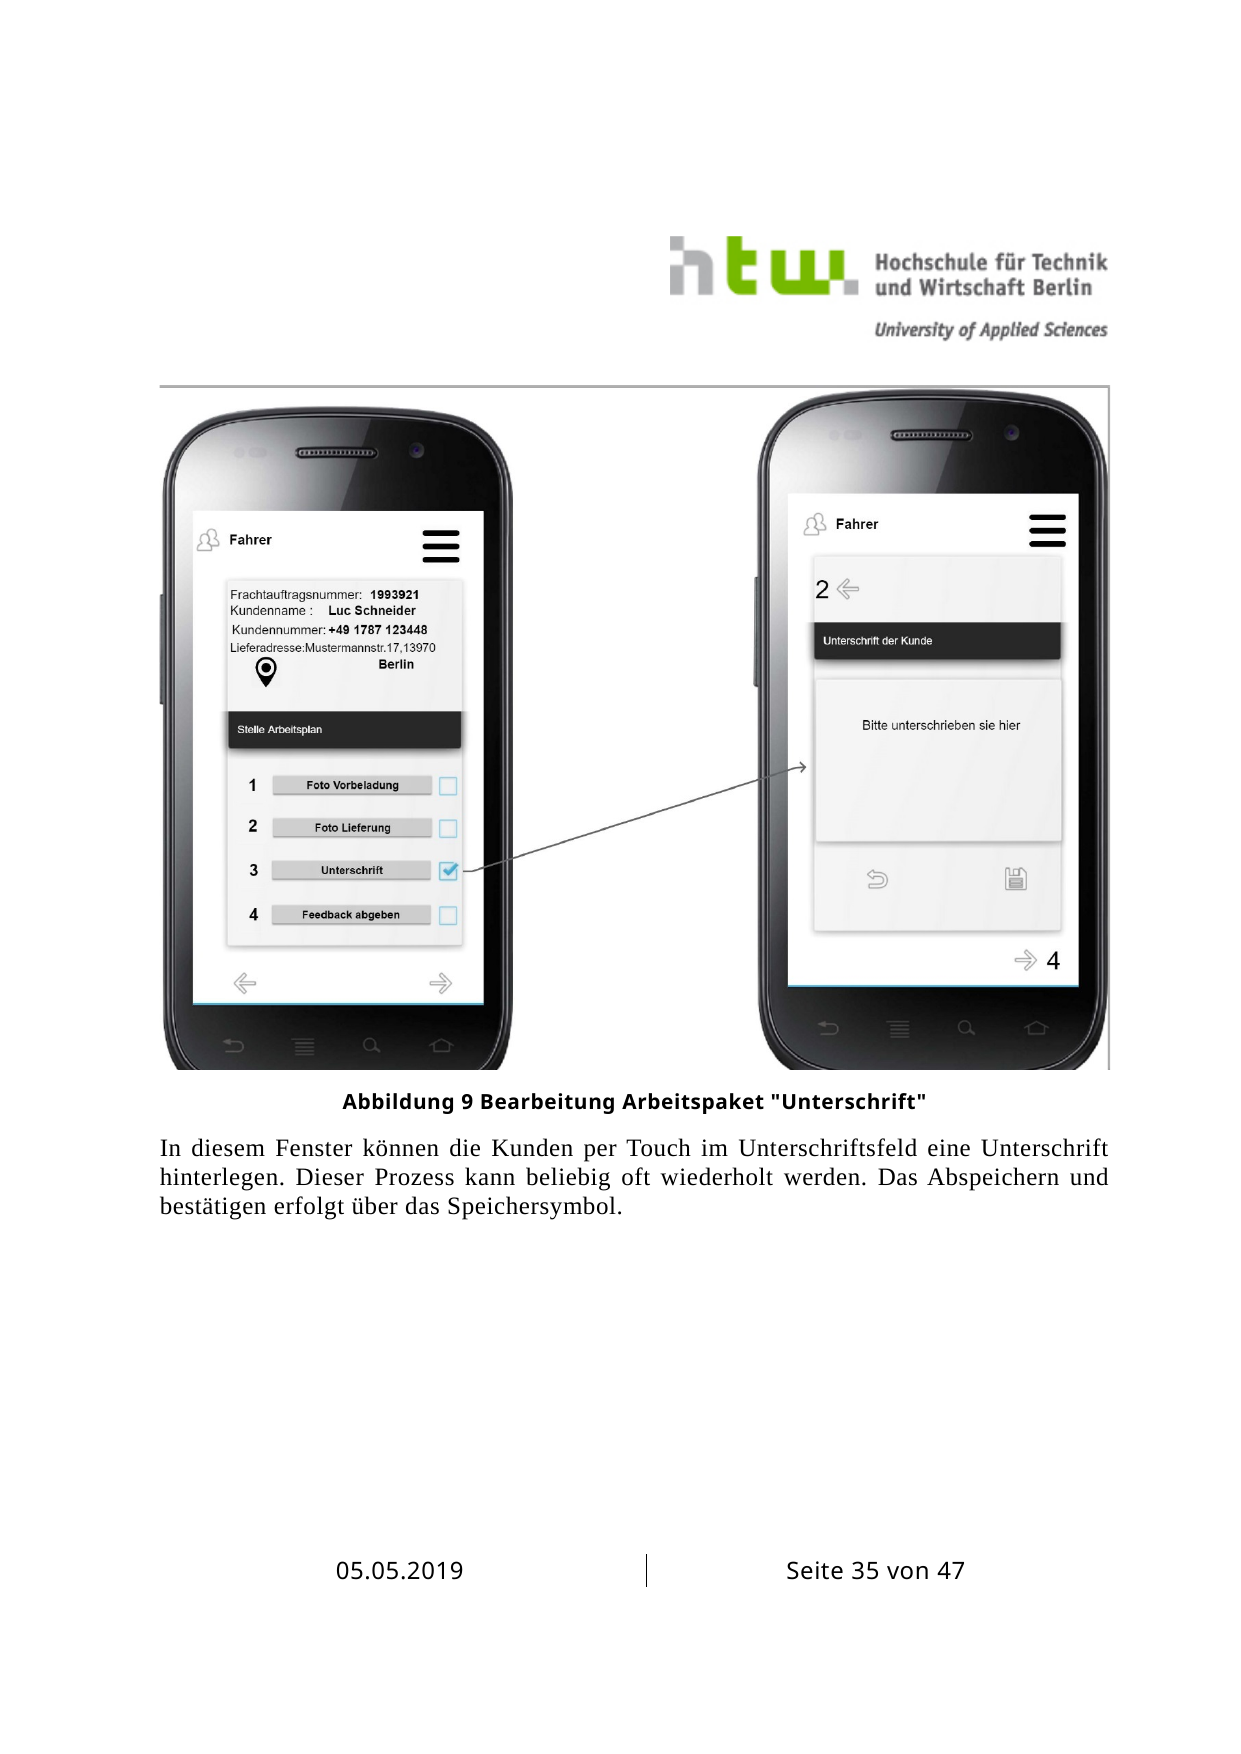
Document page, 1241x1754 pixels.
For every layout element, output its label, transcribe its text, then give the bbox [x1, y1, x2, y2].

text In diesem Fenster können die Kunden per Touch im Unterschriftsfeld eine Unterschrift hinterlegen. Dieser Prozess kann beliebig oft wiederholt werden. Das Abspeichern und bestätigen erfolgt über das Speichersymbol. [159, 1133, 1110, 1219]
text Abbildung 9 Bearbeitung Arbeitspaket "Unterschrift" [159, 1087, 1110, 1116]
